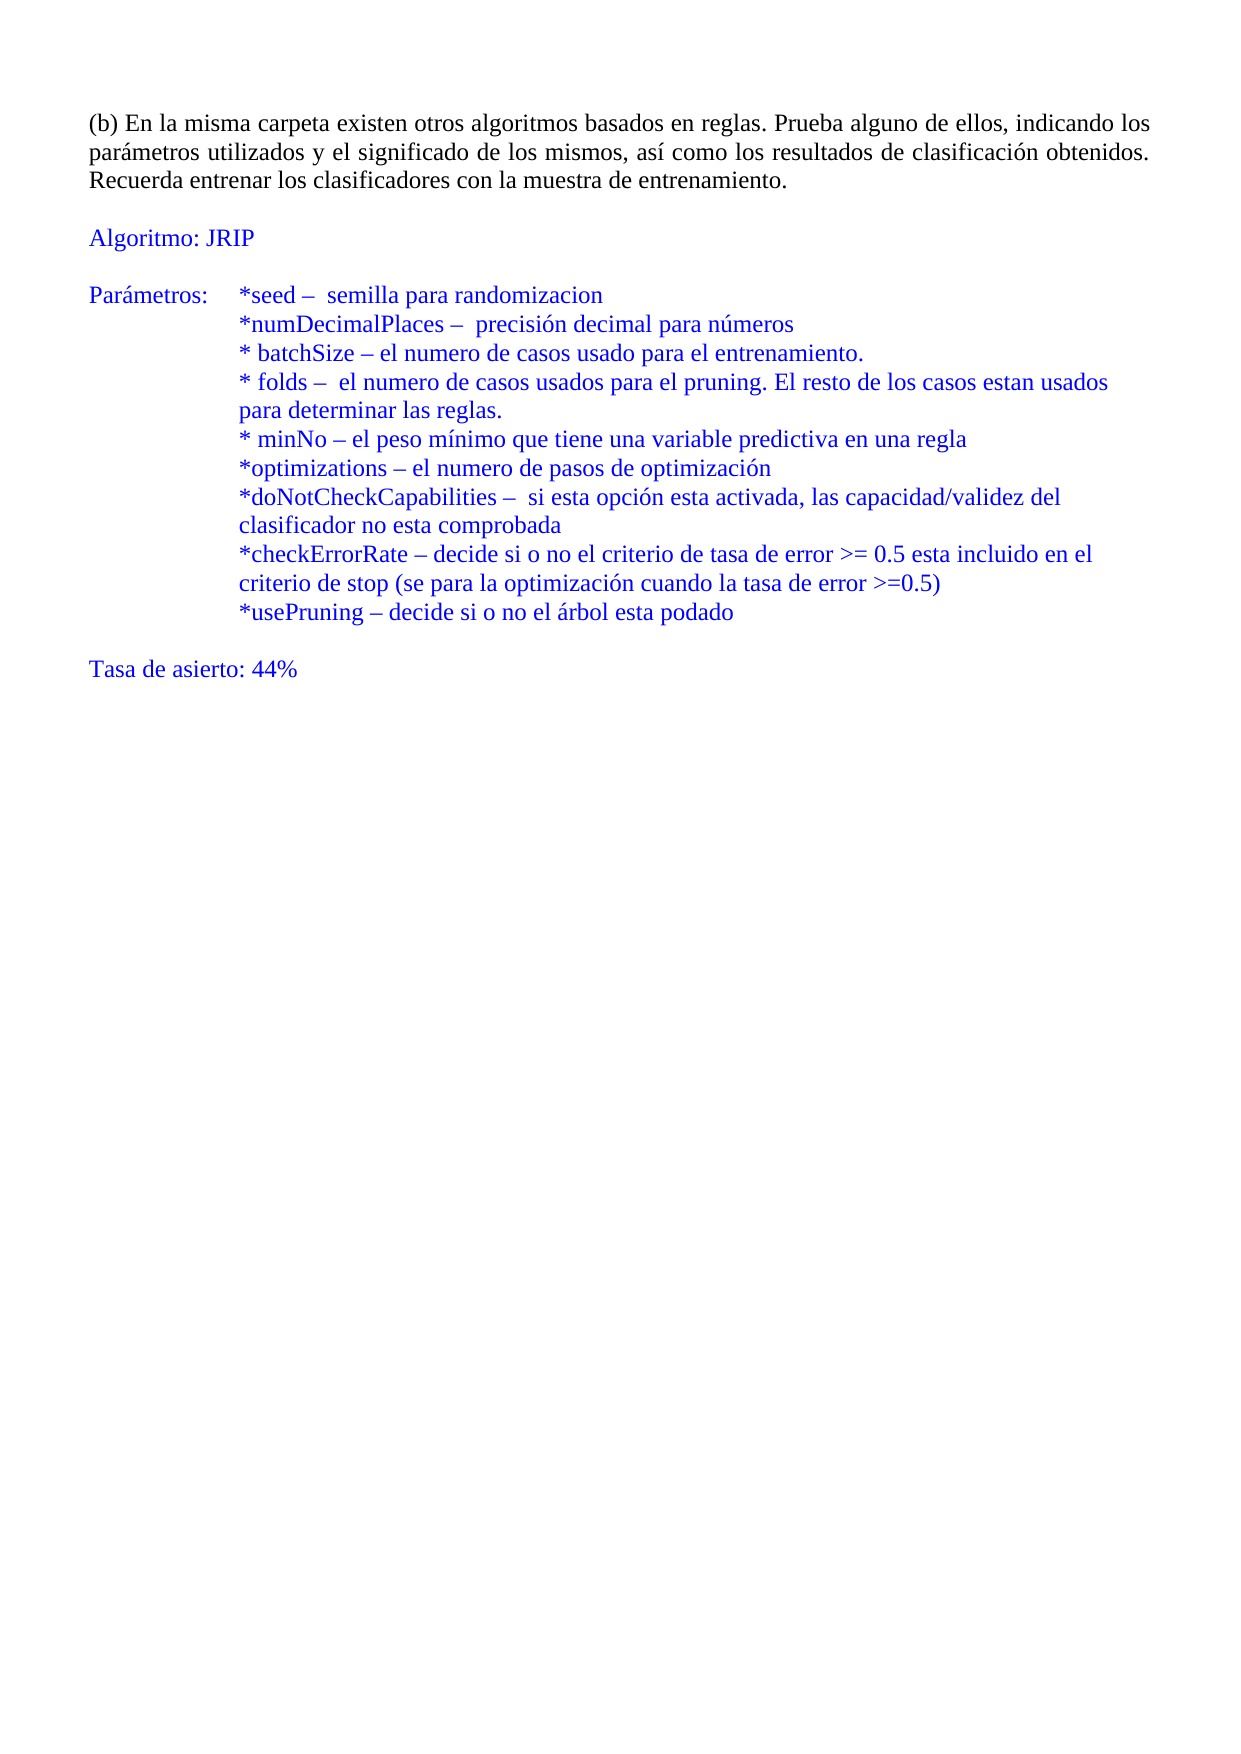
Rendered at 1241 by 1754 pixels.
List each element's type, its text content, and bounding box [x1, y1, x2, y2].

text *usePruning – decide si o no el árbol esta podado [89, 597, 1152, 625]
text *doNotCheckCapabilities – si esta opción esta activada, las capacidad/validez del clasificador no esta comprobada [89, 482, 1152, 539]
text *optimizations – el numero de pasos de optimización [89, 453, 1152, 482]
text * folds – el numero de casos usados para el pruning. El resto de los casos estan usados para determinar las reglas. [89, 367, 1152, 424]
text (b) En la misma carpeta existen otros algoritmos basados en reglas. Prueba alguno de ellos, indicando los parámetros utilizados y el significado de los mismos, así como los resultados de clasificación obtenidos. Recuerda entrenar los clasificadores con la muestra de entrenamiento. [89, 108, 1152, 194]
text *numDecimalPlaces – precisión decimal para números [89, 309, 1152, 338]
text * batchSize – el numero de casos usado para el entrenamiento. [89, 338, 1152, 367]
text Parámetros: *seed – semilla para randomizacion [89, 280, 1152, 309]
text * minNo – el peso mínimo que tiene una variable predictiva en una regla [89, 424, 1152, 453]
text *checkErrorRate – decide si o no el criterio de tasa de error >= 0.5 esta incluido en el criterio de stop (se para la optimización cuando la tasa de error >=0.5) [89, 539, 1152, 597]
text Tasa de asierto: 44% [89, 654, 1152, 683]
text Algoritmo: JRIP [89, 223, 1152, 252]
